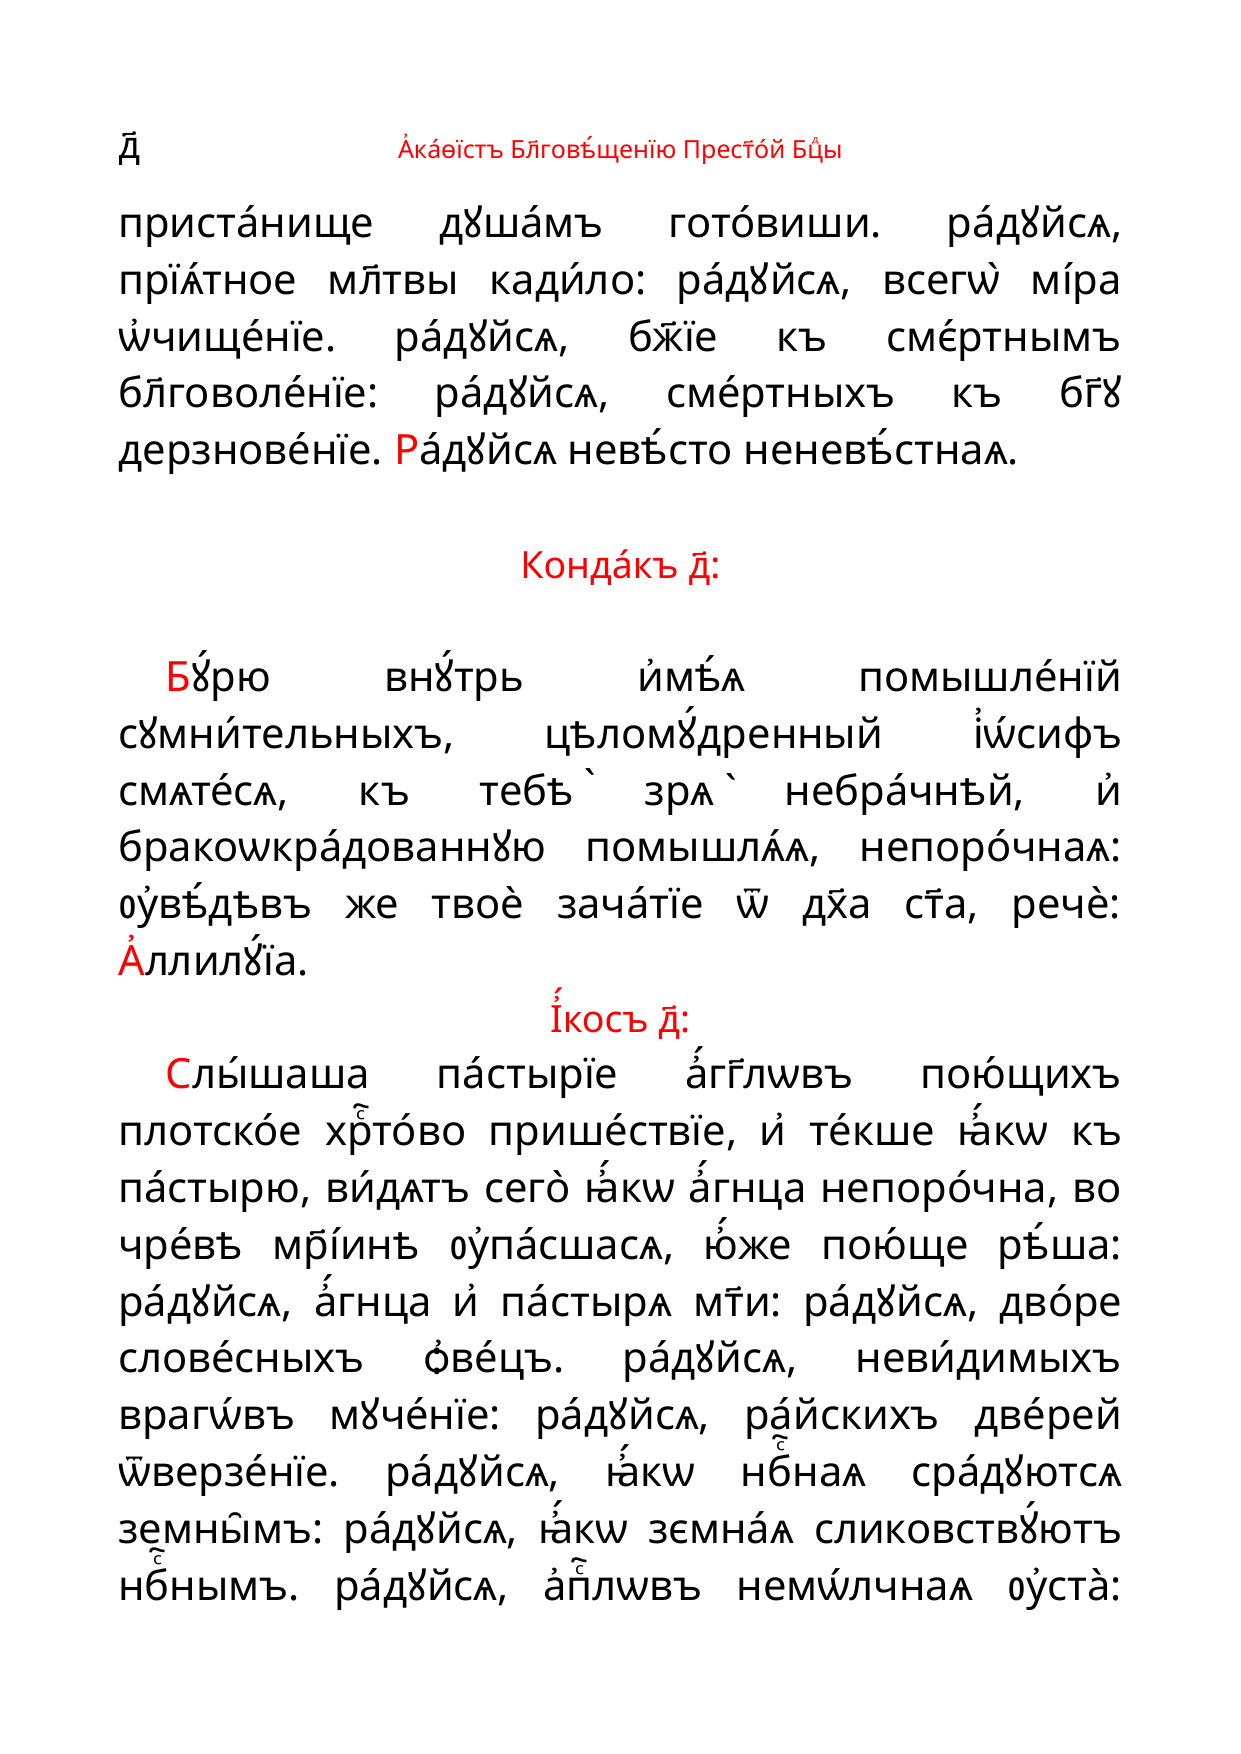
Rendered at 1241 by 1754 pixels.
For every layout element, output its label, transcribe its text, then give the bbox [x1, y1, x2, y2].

text І҆́косъ д҃: [118, 988, 1122, 1043]
subtitle Конда́къ д҃: [118, 501, 1122, 589]
text И҆мꙋ́щи бг҃опрїѧ́тнꙋю дв҃а ᲂу҆тро́бꙋ, востечѐ ко є҆лїсаве́ти: млⷣнцъ же ѻ҆́ноѧ а҆́бїе позна́въ сеѧ̀ цѣлова́нїе, ра́довашесѧ, и҆ и҆гра́ньми ꙗ҆́кѡ пѣ́сньми вопїѧ́ше къ бцⷣѣ: ра́дꙋйсѧ, ѻ҆́трасли неꙋвѧда́емыѧ розго̀: ра́дꙋйсѧ, плода̀ безсме́ртнагѡ стѧжа́нїе. ра́дꙋйсѧ, дѣ́лателѧ дѣ́лающаѧ чл҃вѣколю́бца: ра́дꙋйсѧ, сади́телѧ жи́зни на́шеѧ ро́ждшаѧ. ра́дꙋйсѧ, ни́во, растѧ́щаѧ гобзова́нїе щедро́тъ: ра́дꙋйсѧ, трапе́зо, носѧ́щаѧ ѻ҆би́лїе ѡ҆чище́нїй. ра́дꙋйсѧ, ꙗ҆́кѡ ра́й пи́щный процвѣта́еши: ра́дꙋйсѧ, ꙗ҆́кѡ приста́нище дꙋша́мъ гото́виши. ра́дꙋйсѧ, прїѧ́тное мл҃твы кади́ло: ра́дꙋйсѧ, всегѡ̀ мі́ра ѡ҆чище́нїе. ра́дꙋйсѧ, бж҃їе къ смє́ртнымъ бл҃говоле́нїе: ра́дꙋйсѧ, сме́ртныхъ къ бг҃ꙋ дерзнове́нїе. Ра́дꙋйсѧ невѣ́сто неневѣ́стнаѧ. [118, 193, 1122, 477]
text Слы́шаша па́стырїе а҆́гг҃лѡвъ пою́щихъ плотско́е хрⷭ҇то́во прише́ствїе, и҆ те́кше ꙗ҆́кѡ къ па́стырю, ви́дѧтъ сего̀ ꙗ҆́кѡ а҆́гнца непоро́чна, во чре́вѣ мр҃і́инѣ ᲂу҆па́сшасѧ, ю҆́же пою́ще рѣ́ша: ра́дꙋйсѧ, а҆́гнца и҆ па́стырѧ мт҃и: ра́дꙋйсѧ, дво́ре слове́сныхъ ѻ҆ве́цъ. ра́дꙋйсѧ, неви́димыхъ врагѡ́въ мꙋче́нїе: ра́дꙋйсѧ, ра́йскихъ две́рей ѿверзе́нїе. ра́дꙋйсѧ, ꙗ҆́кѡ нбⷭ҇наѧ сра́дꙋютсѧ земны̑мъ: ра́дꙋйсѧ, ꙗ҆́кѡ зємна́ѧ сликовствꙋ́ютъ нбⷭ҇нымъ. ра́дꙋйсѧ, а҆пⷭ҇лѡвъ немѡ́лчнаѧ ᲂу҆ста̀: [118, 1043, 1122, 1612]
text Бꙋ́рю внꙋ́трь и҆мѣ́ѧ помышле́нїй сꙋмни́тельныхъ, цѣломꙋ́дренный і҆ѡ́сифъ смѧте́сѧ, къ тебѣ̀ зрѧ̀ небра́чнѣй, и҆ бракоѡкра́дованнꙋю помышлѧ́ѧ, непоро́чнаѧ: ᲂу҆вѣ́дѣвъ же твоѐ зача́тїе ѿ дх҃а ст҃а, речѐ: А҆ллилꙋ́їа. [118, 601, 1122, 988]
